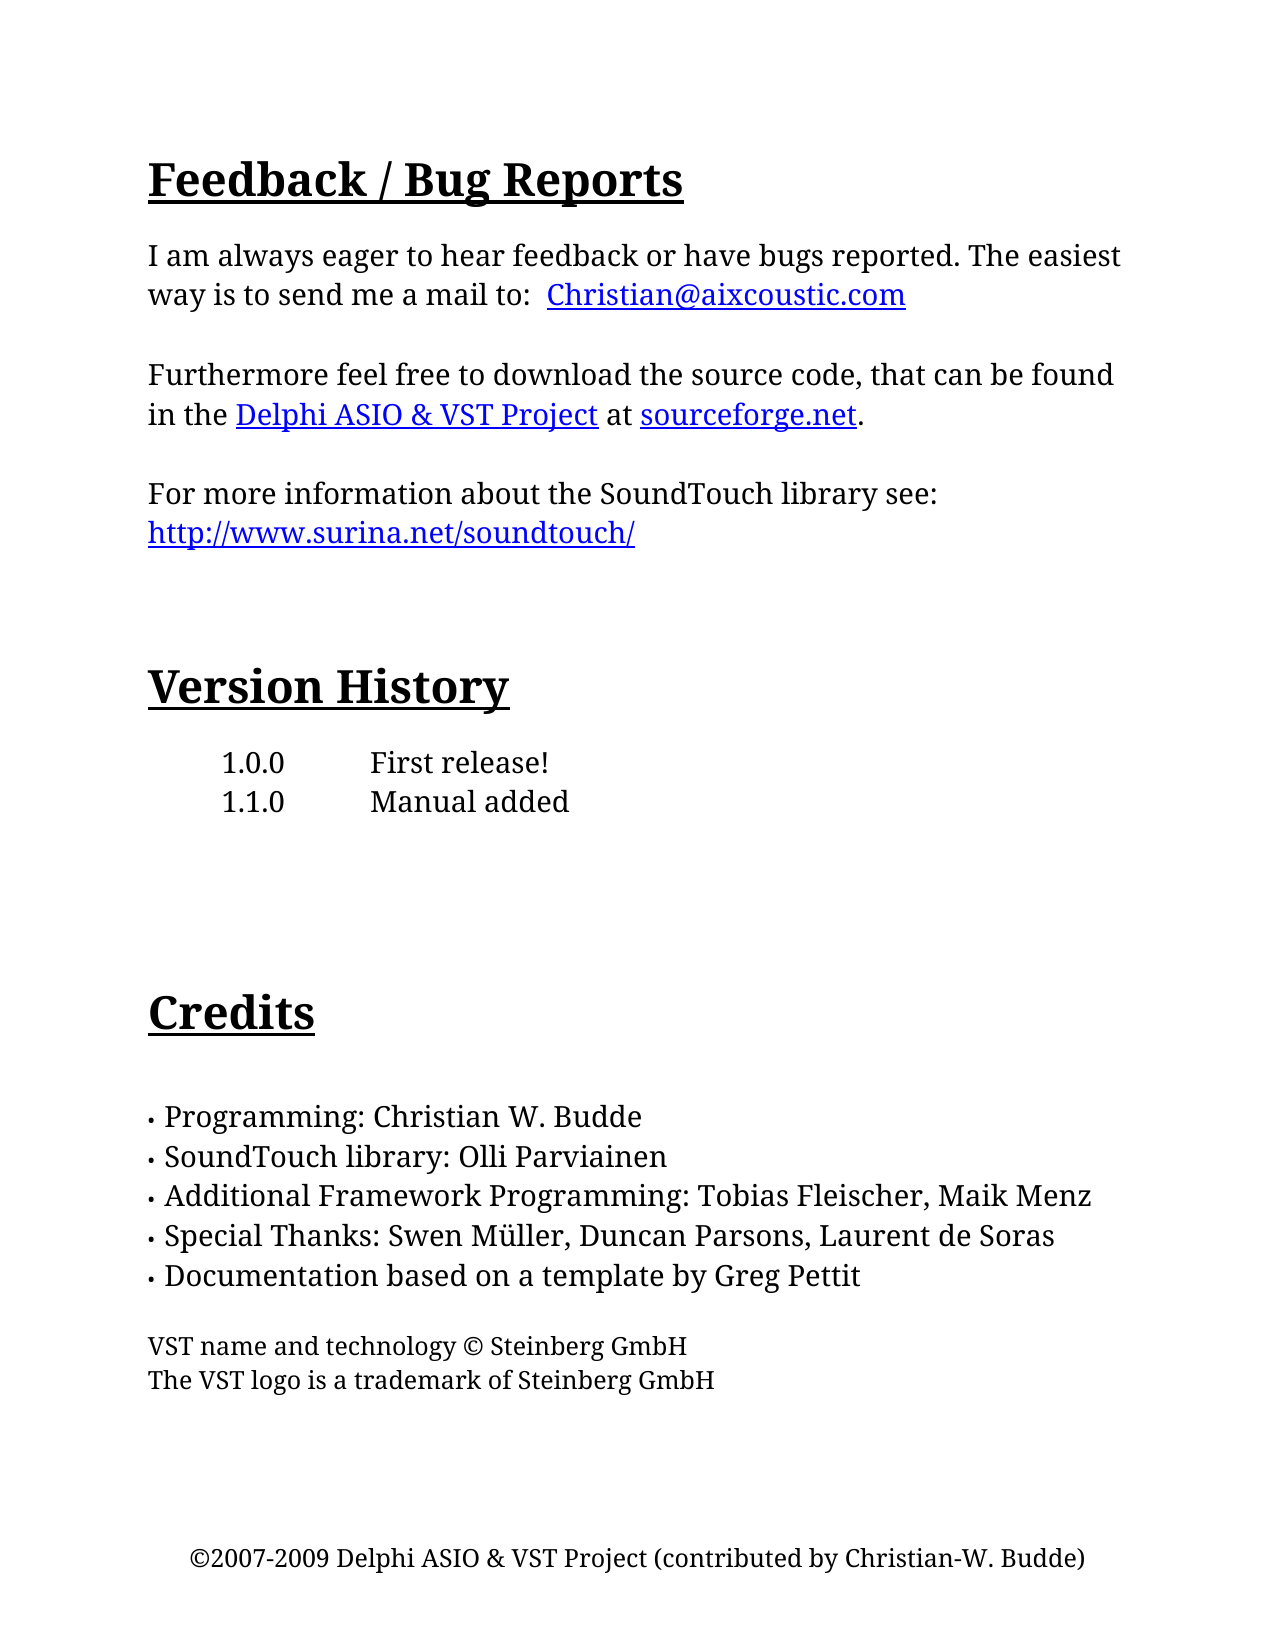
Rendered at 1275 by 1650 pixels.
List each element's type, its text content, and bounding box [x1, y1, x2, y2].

text The VST logo is a trademark of Steinberg GmbH [148, 1363, 1127, 1397]
text VST name and technology © Steinberg GmbH [148, 1329, 1127, 1363]
text • Programming: Christian W. Budde [148, 1096, 1127, 1136]
text • SoundTouch library: Olli Parviainen [148, 1136, 1127, 1176]
text • Additional Framework Programming: Tobias Fleischer, Maik Menz [148, 1176, 1127, 1215]
subtitle Feedback / Bug Reports [148, 148, 1127, 210]
text I am always eager to hear feedback or have bugs reported. The easiest [148, 235, 1127, 275]
text • Special Thanks: Swen Müller, Duncan Parsons, Laurent de Soras [148, 1215, 1127, 1255]
text For more information about the SoundTouch library see: http://www.surina.net/soundtouch/ [148, 473, 1127, 552]
list Manual added [221, 782, 1127, 821]
list First release! [221, 742, 1127, 782]
text Furthermore feel free to download the source code, that can be found in the Delphi ASIO & VST Project at sourceforge.net. [148, 354, 1127, 433]
text way is to send me a mail to: Christian@aixcoustic.com [148, 275, 1127, 314]
text • Documentation based on a template by Greg Pettit [148, 1255, 1127, 1295]
subtitle Version History [148, 654, 1127, 717]
subtitle Credits [148, 980, 1127, 1042]
